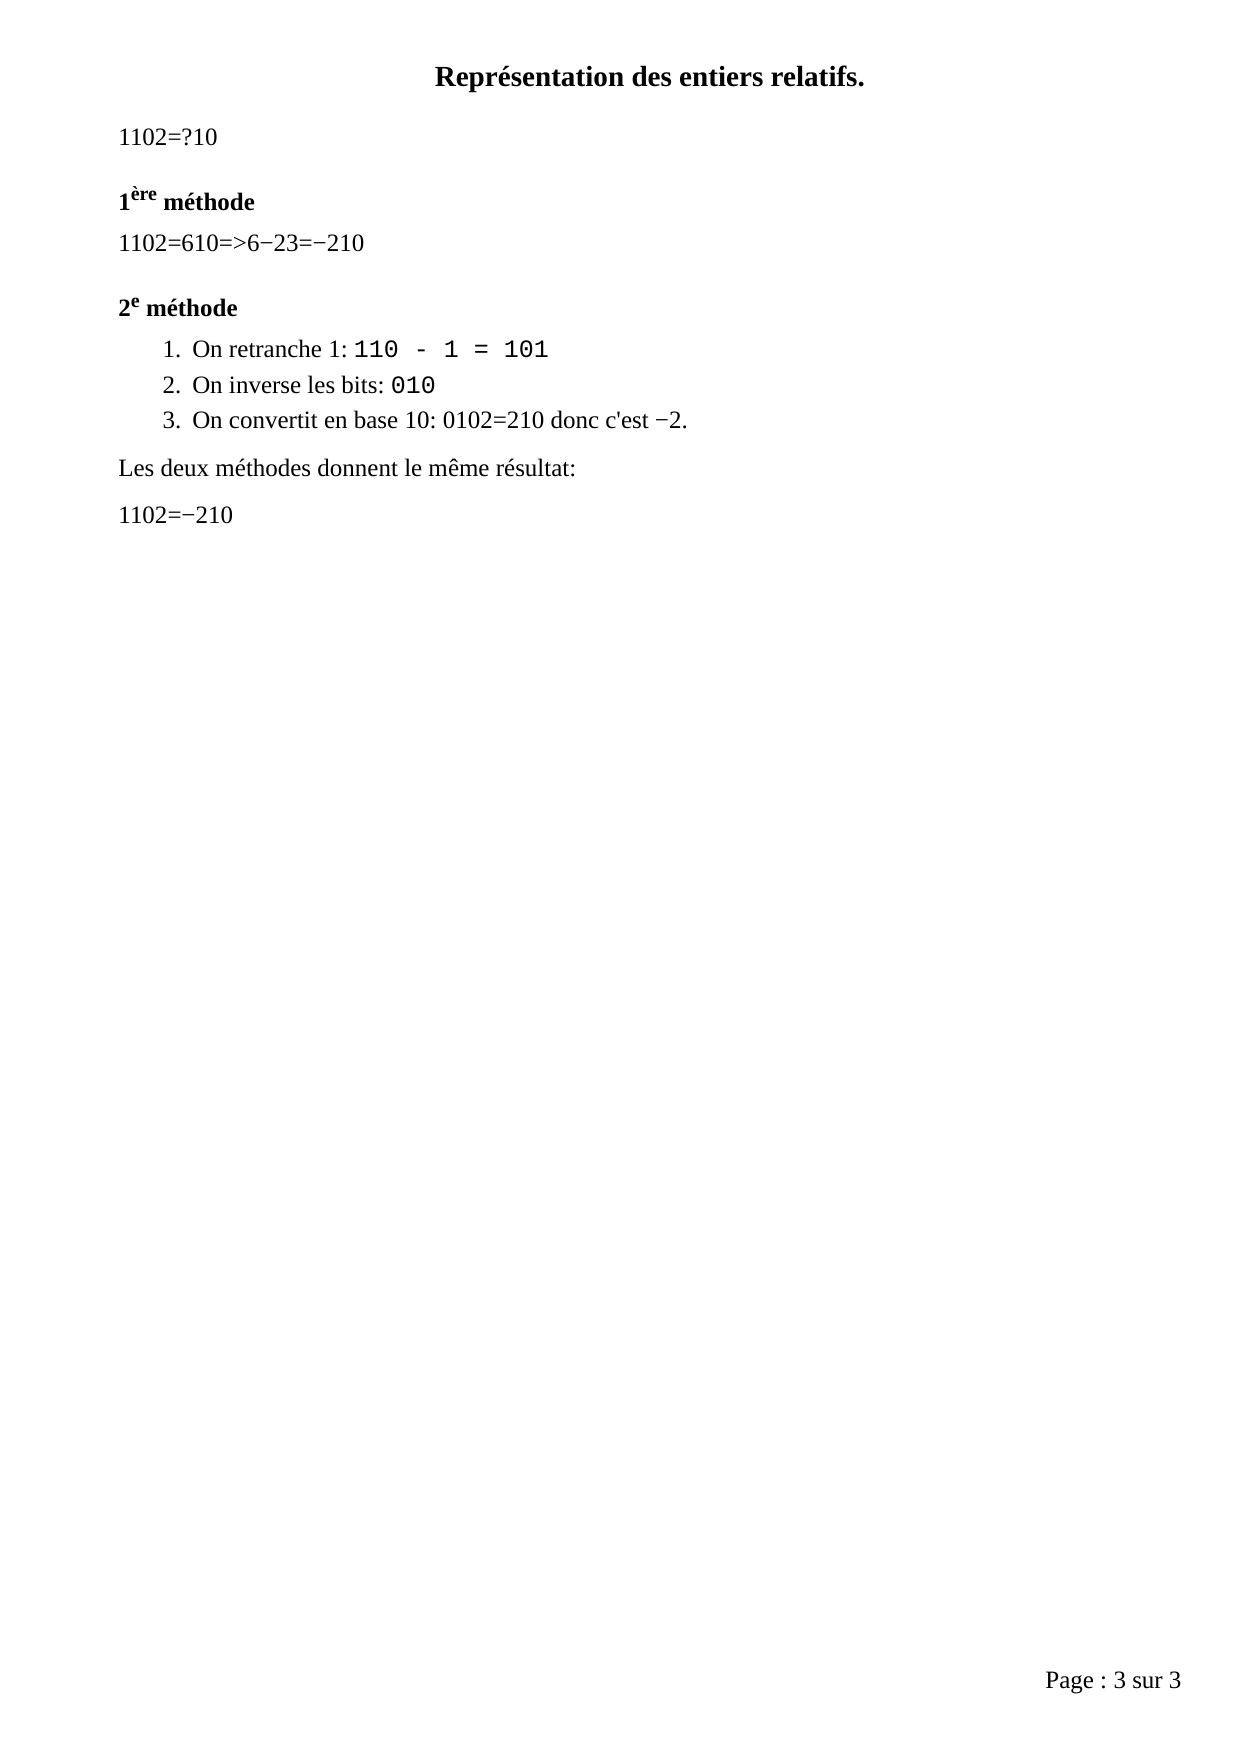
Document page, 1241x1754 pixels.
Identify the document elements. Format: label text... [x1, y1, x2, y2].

text 1102​=?10​ [118, 122, 1181, 151]
subtitle 2e méthode [118, 288, 1181, 322]
subtitle 1ère méthode [118, 182, 1181, 216]
list On retranche 1: 110 - 1 = 101 [162, 334, 1181, 365]
text 1102​=610​=>6−23=−210​ [118, 228, 1181, 257]
text Les deux méthodes donnent le même résultat: [118, 453, 1181, 482]
text 1102​=−210​ [118, 500, 1181, 529]
list On inverse les bits: 010 [162, 370, 1181, 401]
list On convertit en base 10: 0102​=210​ donc c'est −2. [162, 405, 1181, 434]
